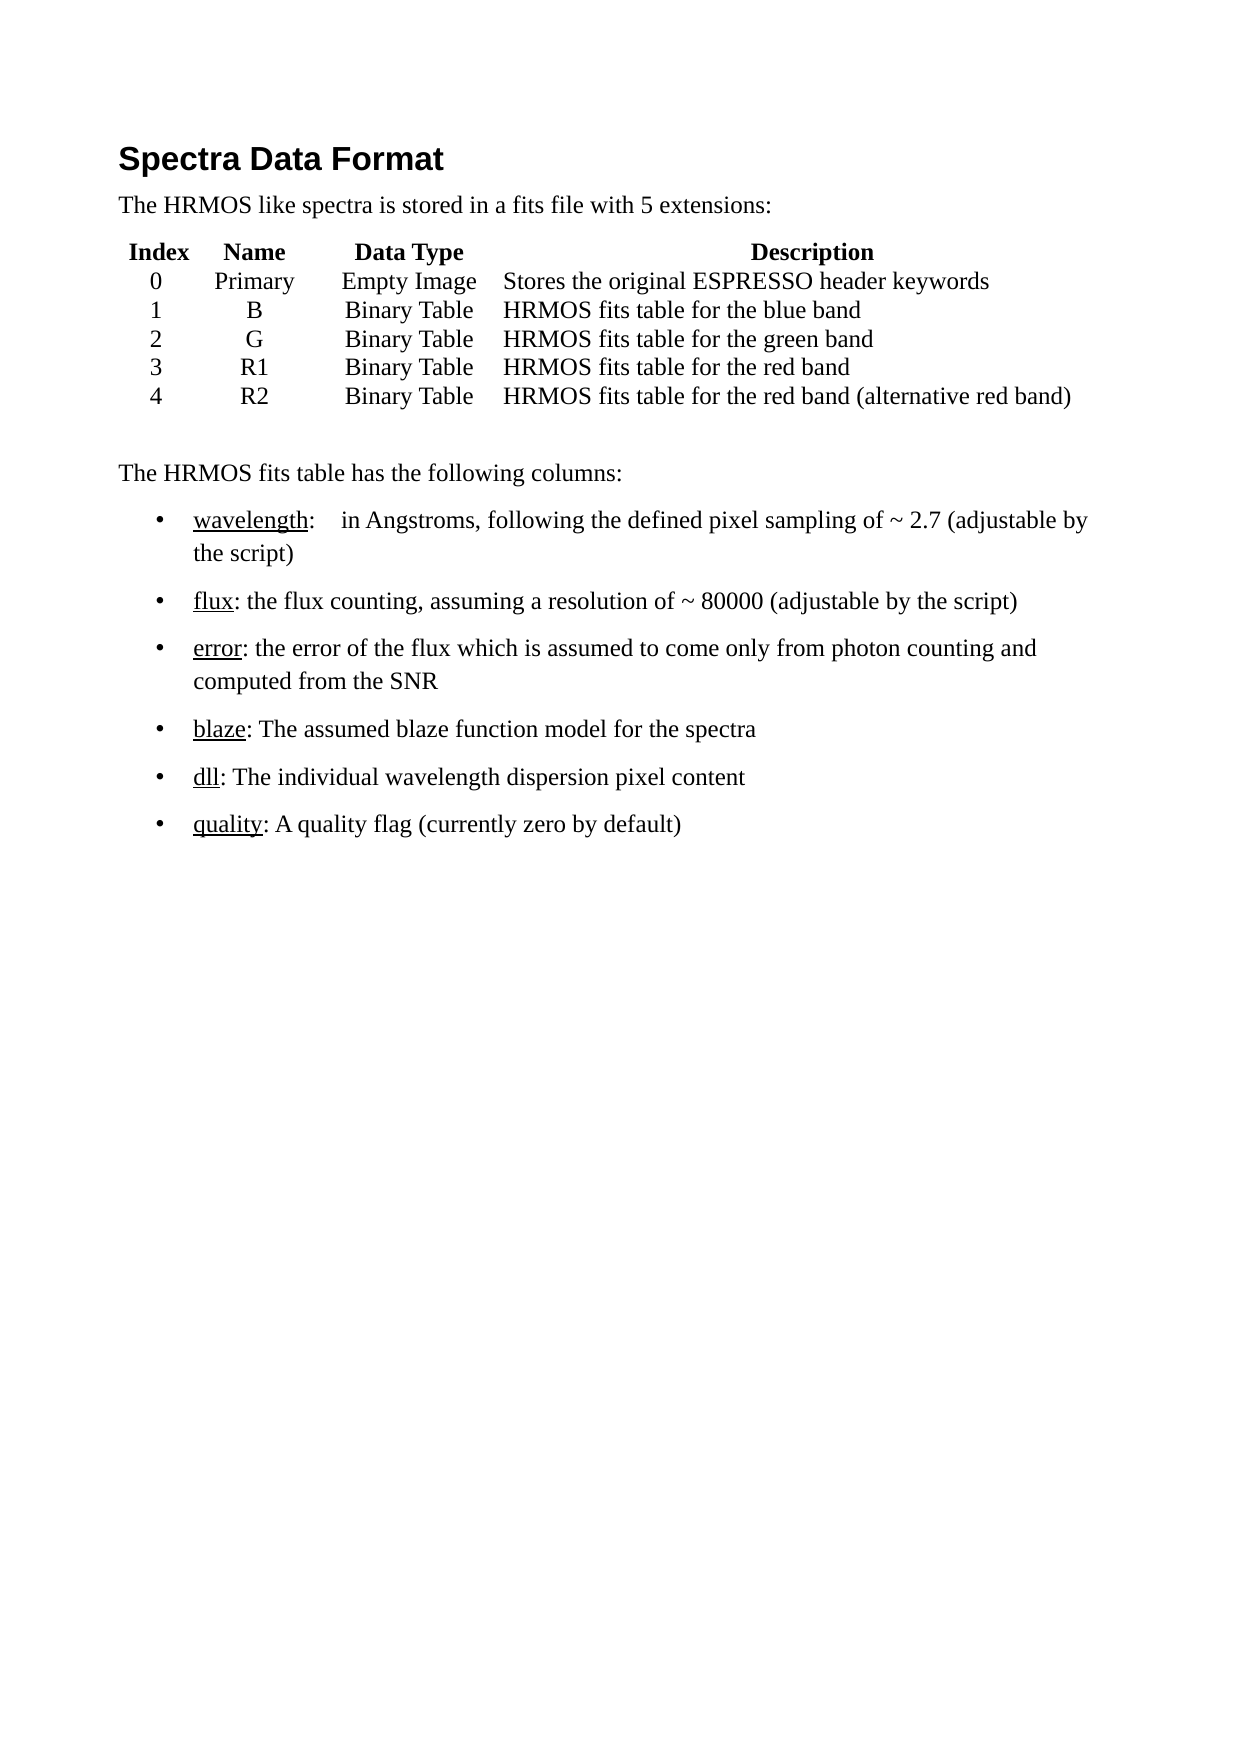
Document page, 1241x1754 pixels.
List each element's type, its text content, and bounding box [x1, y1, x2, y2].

table_cell R2 [193, 381, 315, 410]
list quality: A quality flag (currently zero by default) [156, 809, 1122, 838]
text The HRMOS like spectra is stored in a fits file with 5 extensions: [118, 190, 1122, 219]
subtitle Spectra Data Format [118, 139, 1122, 177]
table_header Name [193, 238, 315, 266]
table_cell Binary Table [315, 295, 503, 324]
table_cell Primary [193, 266, 315, 295]
table_cell Empty Image [315, 266, 503, 295]
list flux: the flux counting, assuming a resolution of ~ 80000 (adjustable by the script) [156, 586, 1122, 614]
list dll: The individual wavelength dispersion pixel content [156, 762, 1122, 790]
table_cell 1 [118, 295, 193, 324]
table_cell Binary Table [315, 353, 503, 381]
table_cell B [193, 295, 315, 324]
table_cell HRMOS fits table for the green band [503, 324, 1122, 352]
table_cell 0 [118, 266, 193, 295]
text The HRMOS fits table has the following columns: [118, 458, 1122, 486]
table_cell 4 [118, 381, 193, 410]
table_header Index [118, 238, 193, 266]
table_cell Binary Table [315, 381, 503, 410]
table_cell Stores the original ESPRESSO header keywords [503, 266, 1122, 295]
list blaze: The assumed blaze function model for the spectra [156, 714, 1122, 743]
table_cell 2 [118, 324, 193, 352]
list error: the error of the flux which is assumed to come only from photon counting and computed from the SNR [156, 633, 1122, 695]
table_header Description [503, 238, 1122, 266]
table_cell HRMOS fits table for the blue band [503, 295, 1122, 324]
table_cell HRMOS fits table for the red band (alternative red band) [503, 381, 1122, 410]
table_cell R1 [193, 353, 315, 381]
table_cell Binary Table [315, 324, 503, 352]
table_cell HRMOS fits table for the red band [503, 353, 1122, 381]
table_header Data Type [315, 238, 503, 266]
table_cell G [193, 324, 315, 352]
list wavelength: in Angstroms, following the defined pixel sampling of ~ 2.7 (adjustable by the script) [156, 505, 1122, 567]
table_cell 3 [118, 353, 193, 381]
